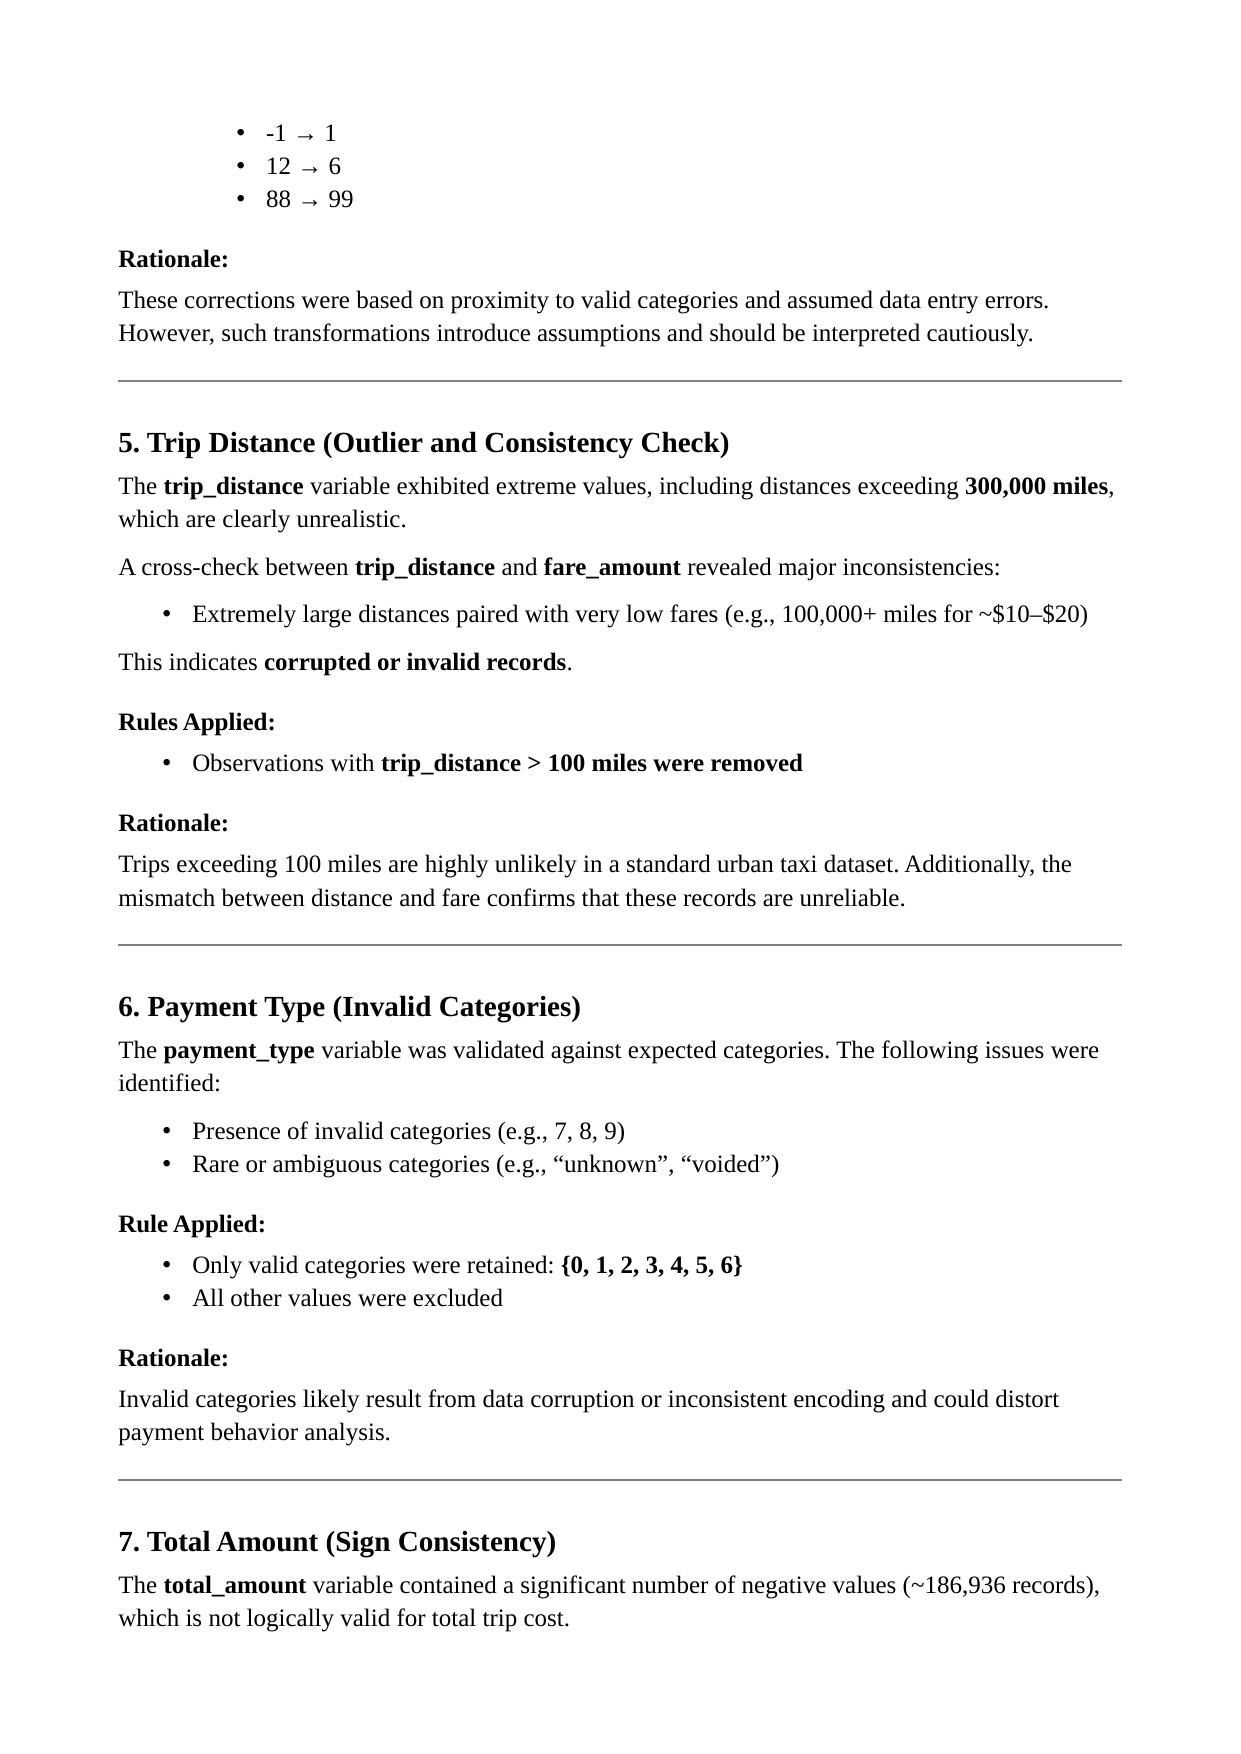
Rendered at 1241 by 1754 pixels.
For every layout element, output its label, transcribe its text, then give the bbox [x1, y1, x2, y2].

text The payment_type variable was validated against expected categories. The following issues were identified: [118, 1035, 1122, 1097]
text Invalid categories likely result from data corruption or inconsistent encoding and could distort payment behavior analysis. [118, 1384, 1122, 1446]
list Only valid categories were retained: {0, 1, 2, 3, 4, 5, 6} [162, 1250, 1122, 1279]
list Extremely large distances paired with very low fares (e.g., 100,000+ miles for ~$10–$20) [162, 599, 1122, 628]
list Observations with trip_distance > 100 miles were removed [162, 748, 1122, 777]
text The total_amount variable contained a significant number of negative values (~186,936 records), which is not logically valid for total trip cost. [118, 1570, 1122, 1632]
subtitle 6. Payment Type (Invalid Categories) [118, 989, 1122, 1023]
text A cross-check between trip_distance and fare_amount revealed major inconsistencies: [118, 552, 1122, 580]
list Presence of invalid categories (e.g., 7, 8, 9) [162, 1116, 1122, 1144]
subtitle 5. Trip Distance (Outlier and Consistency Check) [118, 425, 1122, 458]
list Rare or ambiguous categories (e.g., “unknown”, “voided”) [162, 1149, 1122, 1177]
list 12 → 6 [236, 151, 1122, 180]
subtitle 7. Total Amount (Sign Consistency) [118, 1524, 1122, 1557]
subtitle Rationale: [118, 808, 1122, 837]
text Trips exceeding 100 miles are highly unlikely in a standard urban taxi dataset. Additionally, the mismatch between distance and fare confirms that these records are unreliable. [118, 849, 1122, 911]
text The trip_distance variable exhibited extreme values, including distances exceeding 300,000 miles, which are clearly unrealistic. [118, 471, 1122, 533]
text These corrections were based on proximity to valid categories and assumed data entry errors. However, such transformations introduce assumptions and should be interpreted cautiously. [118, 286, 1122, 347]
subtitle Rationale: [118, 1343, 1122, 1372]
subtitle Rules Applied: [118, 707, 1122, 736]
list All other values were excluded [162, 1283, 1122, 1312]
text This indicates corrupted or invalid records. [118, 647, 1122, 676]
list 88 → 99 [236, 184, 1122, 213]
subtitle Rule Applied: [118, 1209, 1122, 1238]
subtitle Rationale: [118, 244, 1122, 273]
list -1 → 1 [236, 118, 1122, 147]
